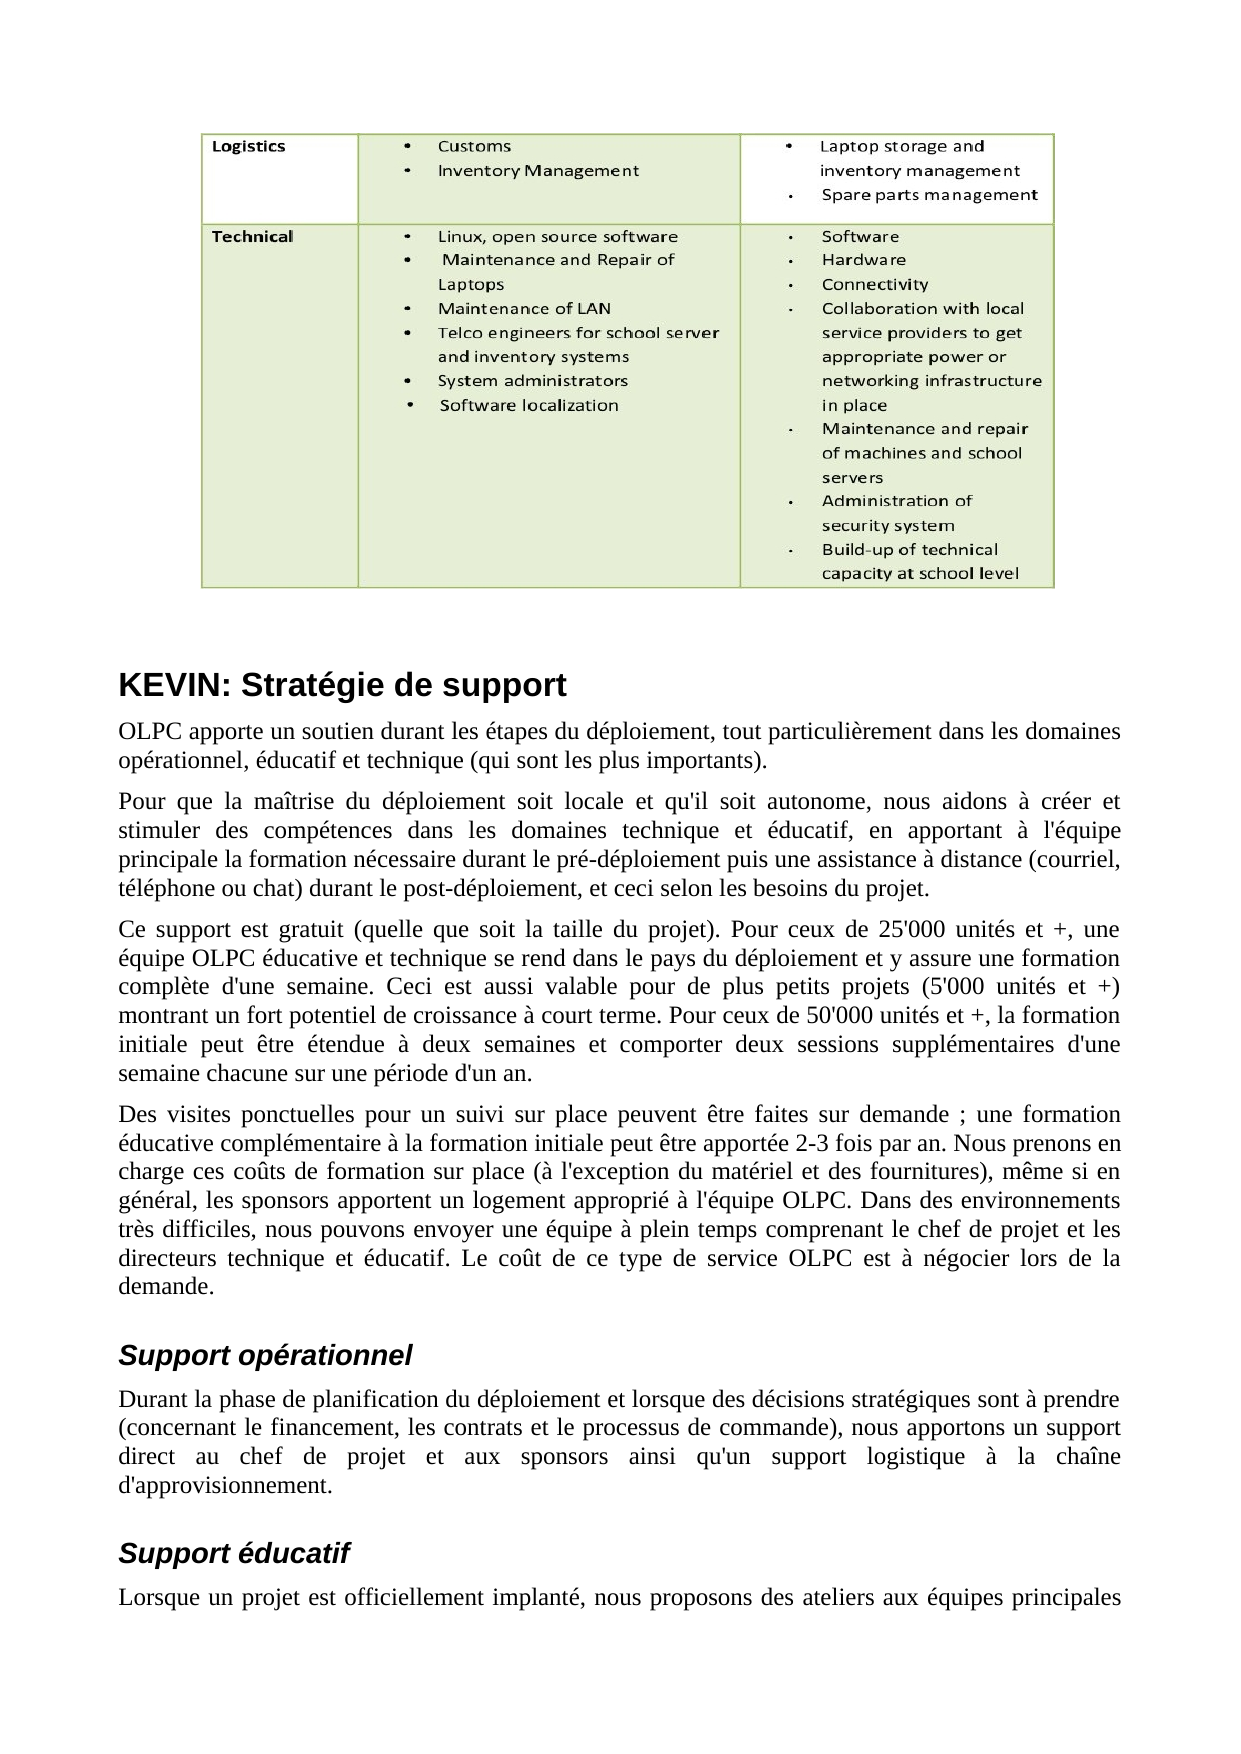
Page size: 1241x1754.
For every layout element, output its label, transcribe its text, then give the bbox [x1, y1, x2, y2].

subtitle Support opérationnel [118, 1338, 1122, 1371]
text Ce support est gratuit (quelle que soit la taille du projet). Pour ceux de 25'000 unités et +, une équipe OLPC éducative et technique se rend dans le pays du déploiement et y assure une formation complète d'une semaine. Ceci est aussi valable pour de plus petits projets (5'000 unités et +) montrant un fort potentiel de croissance à court terme. Pour ceux de 50'000 unités et +, la formation initiale peut être étendue à deux semaines et comporter deux sessions supplémentaires d'une semaine chacune sur une période d'un an. [118, 914, 1122, 1086]
picture [200, 133, 1055, 589]
text Durant la phase de planification du déploiement et lorsque des décisions stratégiques sont à prendre (concernant le financement, les contrats et le processus de commande), nous apportons un support direct au chef de projet et aux sponsors ainsi qu'un support logistique à la chaîne d'approvisionnement. [118, 1384, 1122, 1499]
subtitle KEVIN: Stratégie de support [118, 665, 1122, 704]
text OLPC apporte un soutien durant les étapes du déploiement, tout particulièrement dans les domaines opérationnel, éducatif et technique (qui sont les plus importants). [118, 716, 1122, 774]
subtitle Support éducatif [118, 1536, 1122, 1570]
text Lorsque un projet est officiellement implanté, nous proposons des ateliers aux équipes principales [118, 1582, 1122, 1611]
text Des visites ponctuelles pour un suivi sur place peuvent être faites sur demande ; une formation éducative complémentaire à la formation initiale peut être apportée 2-3 fois par an. Nous prenons en charge ces coûts de formation sur place (à l'exception du matériel et des fournitures), même si en général, les sponsors apportent un logement approprié à l'équipe OLPC. Dans des environnements très difficiles, nous pouvons envoyer une équipe à plein temps comprenant le chef de projet et les directeurs technique et éducatif. Le coût de ce type de service OLPC est à négocier lors de la demande. [118, 1099, 1122, 1300]
text Pour que la maîtrise du déploiement soit locale et qu'il soit autonome, nous aidons à créer et stimuler des compétences dans les domaines technique et éducatif, en apportant à l'équipe principale la formation nécessaire durant le pré-déploiement puis une assistance à distance (courriel, téléphone ou chat) durant le post-déploiement, et ceci selon les besoins du projet. [118, 786, 1122, 901]
